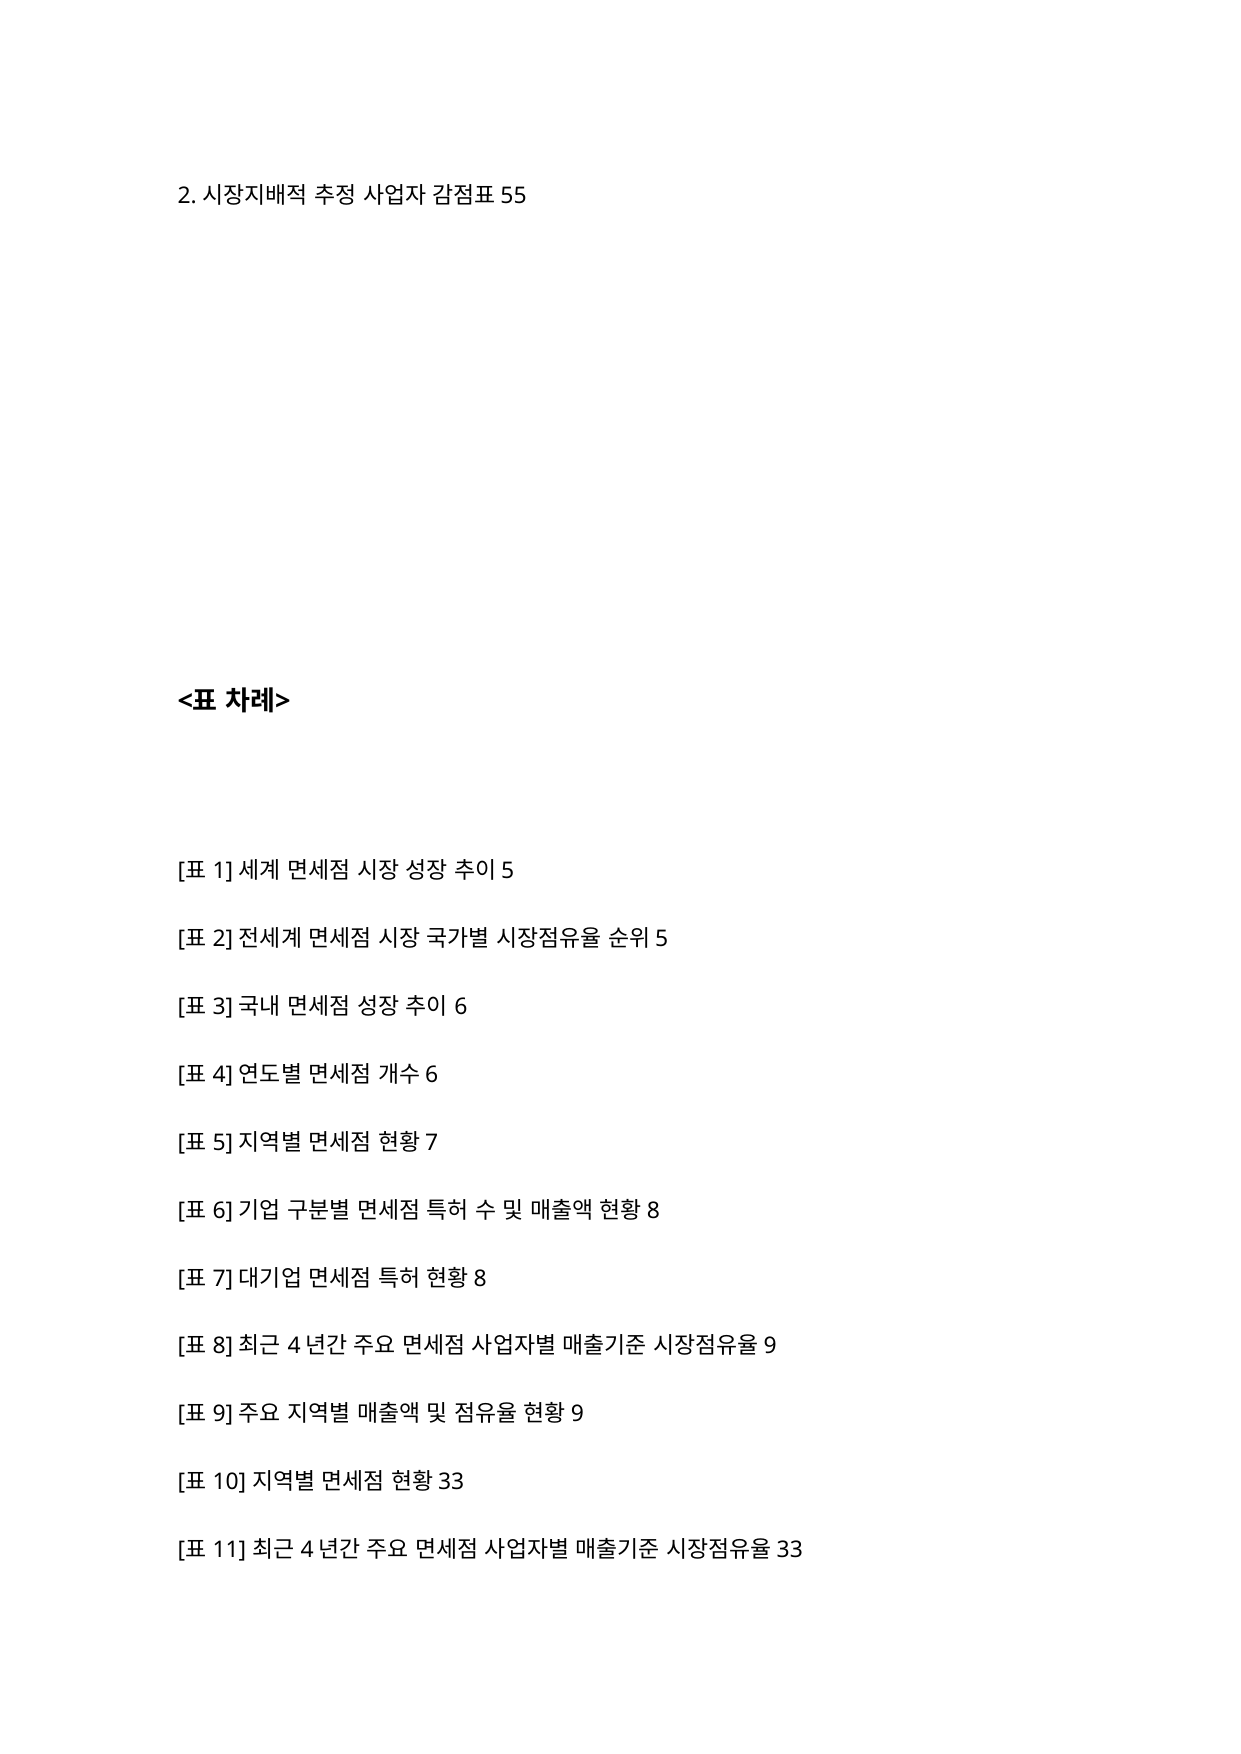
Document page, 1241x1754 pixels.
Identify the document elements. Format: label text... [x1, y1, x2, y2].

text [표 3] 국내 면세점 성장 추이 6 [177, 988, 1063, 1021]
text [표 10] 지역별 면세점 현황33 [177, 1463, 1063, 1496]
text 2. 시장지배적 추정 사업자 감점표55 [177, 177, 1063, 211]
text <표 차례> [177, 679, 1063, 718]
text [표 6] 기업 구분별 면세점 특허 수 및 매출액 현황8 [177, 1191, 1063, 1225]
text [표 5] 지역별 면세점 현황7 [177, 1123, 1063, 1157]
text [표 7] 대기업 면세점 특허 현황8 [177, 1259, 1063, 1293]
text [표 9] 주요 지역별 매출액 및 점유율 현황9 [177, 1395, 1063, 1428]
text [표 2] 전세계 면세점 시장 국가별 시장점유율 순위5 [177, 920, 1063, 953]
text [표 4] 연도별 면세점 개수6 [177, 1056, 1063, 1089]
text [표 8] 최근 4년간 주요 면세점 사업자별 매출기준 시장점유율9 [177, 1327, 1063, 1361]
text [표 1] 세계 면세점 시장 성장 추이5 [177, 852, 1063, 885]
text [표 11] 최근 4년간 주요 면세점 사업자별 매출기준 시장점유율33 [177, 1531, 1063, 1564]
